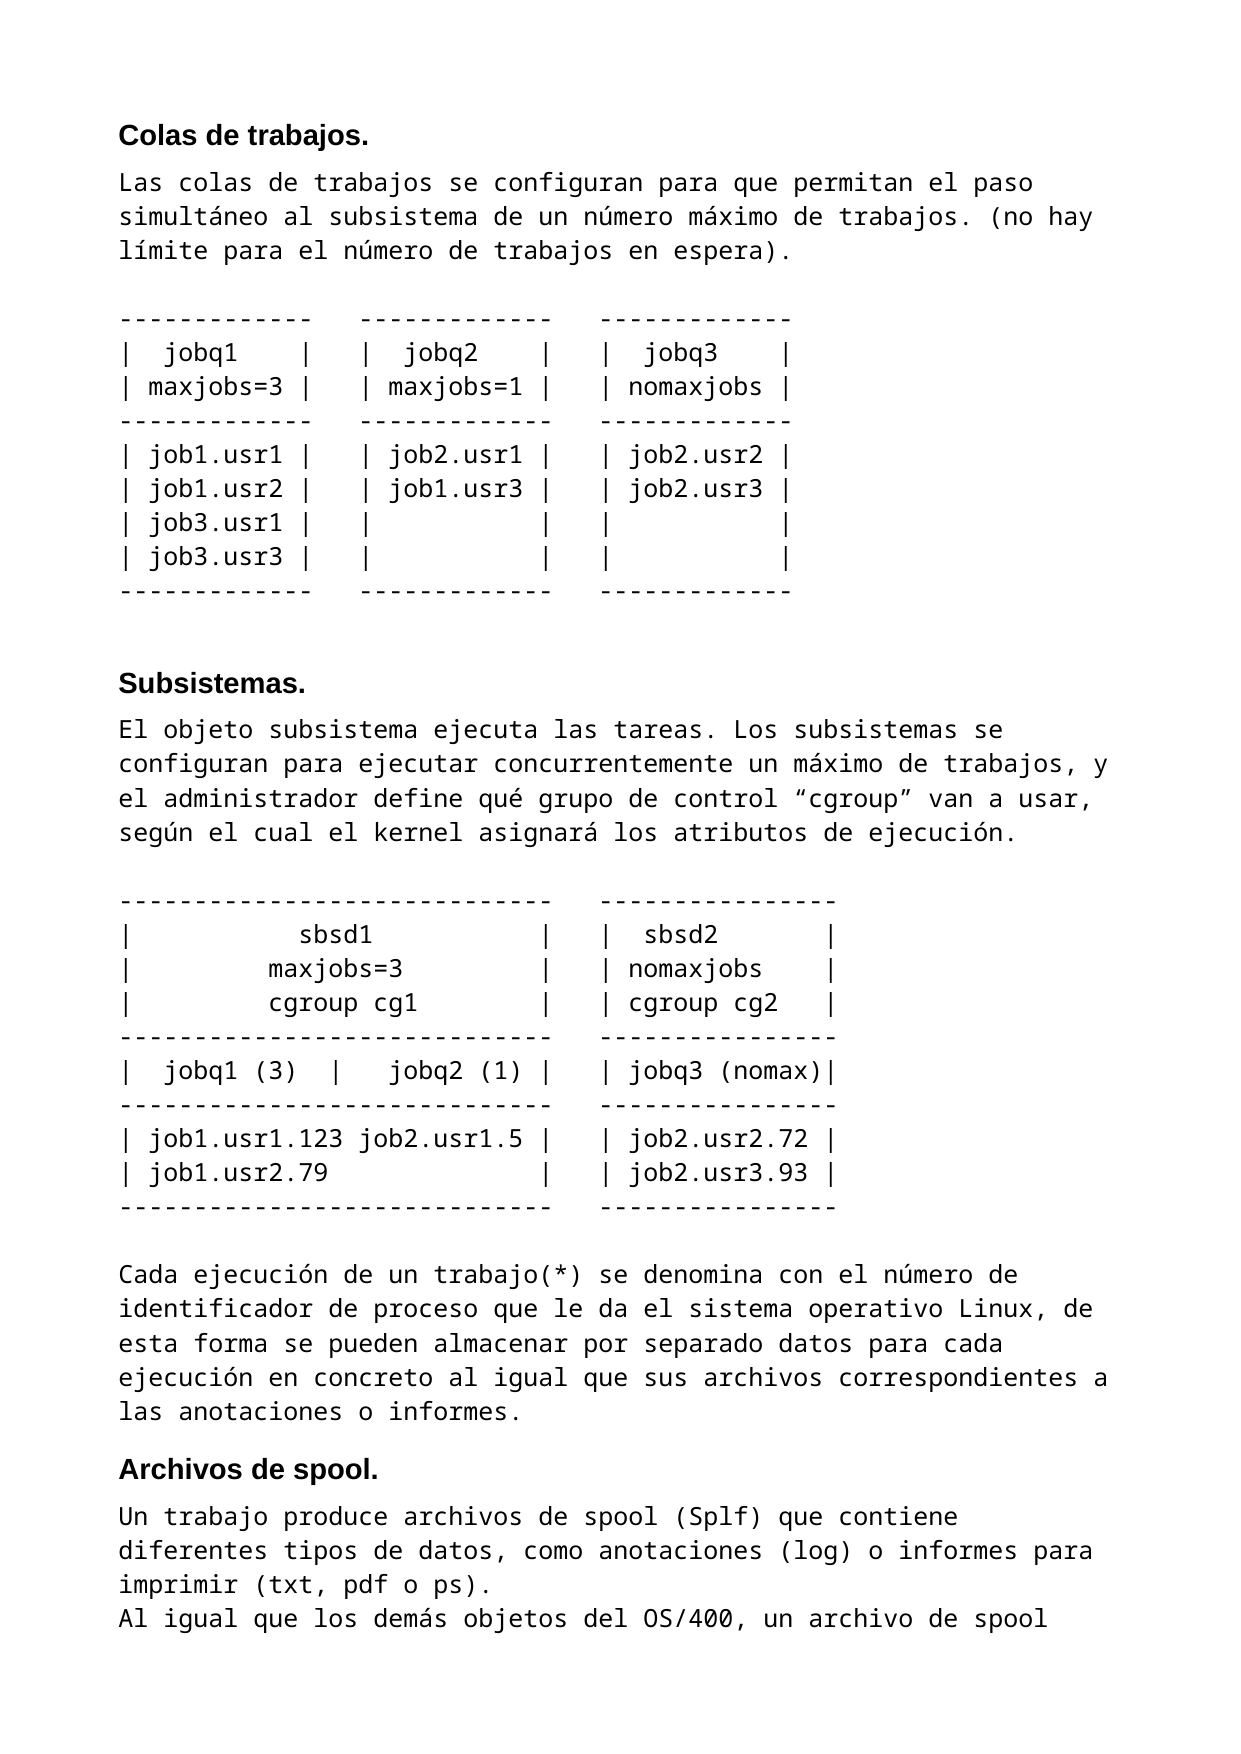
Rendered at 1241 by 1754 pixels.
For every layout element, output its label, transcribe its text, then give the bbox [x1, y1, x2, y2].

text | job1.usr1 | | job2.usr1 | | job2.usr2 | [118, 437, 1122, 471]
subtitle Colas de trabajos. [118, 118, 1122, 152]
text ----------------------------- ---------------- [118, 1019, 1122, 1053]
text | job1.usr2.79 | | job2.usr3.93 | [118, 1155, 1122, 1189]
text Las colas de trabajos se configuran para que permitan el paso simultáneo al subsistema de un número máximo de trabajos. (no hay límite para el número de trabajos en espera). [118, 164, 1122, 266]
text | job1.usr1.123 job2.usr1.5 | | job2.usr2.72 | [118, 1121, 1122, 1155]
text | jobq1 (3) | jobq2 (1) | | jobq3 (nomax)| [118, 1053, 1122, 1087]
subtitle Archivos de spool. [118, 1452, 1122, 1486]
text | maxjobs=3 | | maxjobs=1 | | nomaxjobs | [118, 368, 1122, 403]
text ------------- ------------- ------------- [118, 403, 1122, 437]
text ----------------------------- ---------------- [118, 1189, 1122, 1223]
text ------------- ------------- ------------- [118, 573, 1122, 607]
text | maxjobs=3 | | nomaxjobs | [118, 951, 1122, 984]
text | job1.usr2 | | job1.usr3 | | job2.usr3 | [118, 471, 1122, 505]
text | job3.usr1 | | | | | [118, 505, 1122, 539]
text ----------------------------- ---------------- [118, 882, 1122, 916]
text | job3.usr3 | | | | | [118, 539, 1122, 573]
subtitle Subsistemas. [118, 666, 1122, 699]
text El objeto subsistema ejecuta las tareas. Los subsistemas se configuran para ejecutar concurrentemente un máximo de trabajos, y el administrador define qué grupo de control “cgroup” van a usar, según el cual el kernel asignará los atributos de ejecución. [118, 712, 1122, 848]
text Un trabajo produce archivos de spool (Splf) que contiene diferentes tipos de datos, como anotaciones (log) o informes para imprimir (txt, pdf o ps). [118, 1498, 1122, 1601]
text ------------- ------------- ------------- [118, 300, 1122, 334]
text Cada ejecución de un trabajo(*) se denomina con el número de identificador de proceso que le da el sistema operativo Linux, de esta forma se pueden almacenar por separado datos para cada ejecución en concreto al igual que sus archivos correspondientes a las anotaciones o informes. [118, 1257, 1122, 1427]
text ----------------------------- ---------------- [118, 1087, 1122, 1121]
text Al igual que los demás objetos del OS/400, un archivo de spool [118, 1601, 1122, 1635]
text | cgroup cg1 | | cgroup cg2 | [118, 984, 1122, 1019]
text | sbsd1 | | sbsd2 | [118, 916, 1122, 951]
text | jobq1 | | jobq2 | | jobq3 | [118, 334, 1122, 368]
